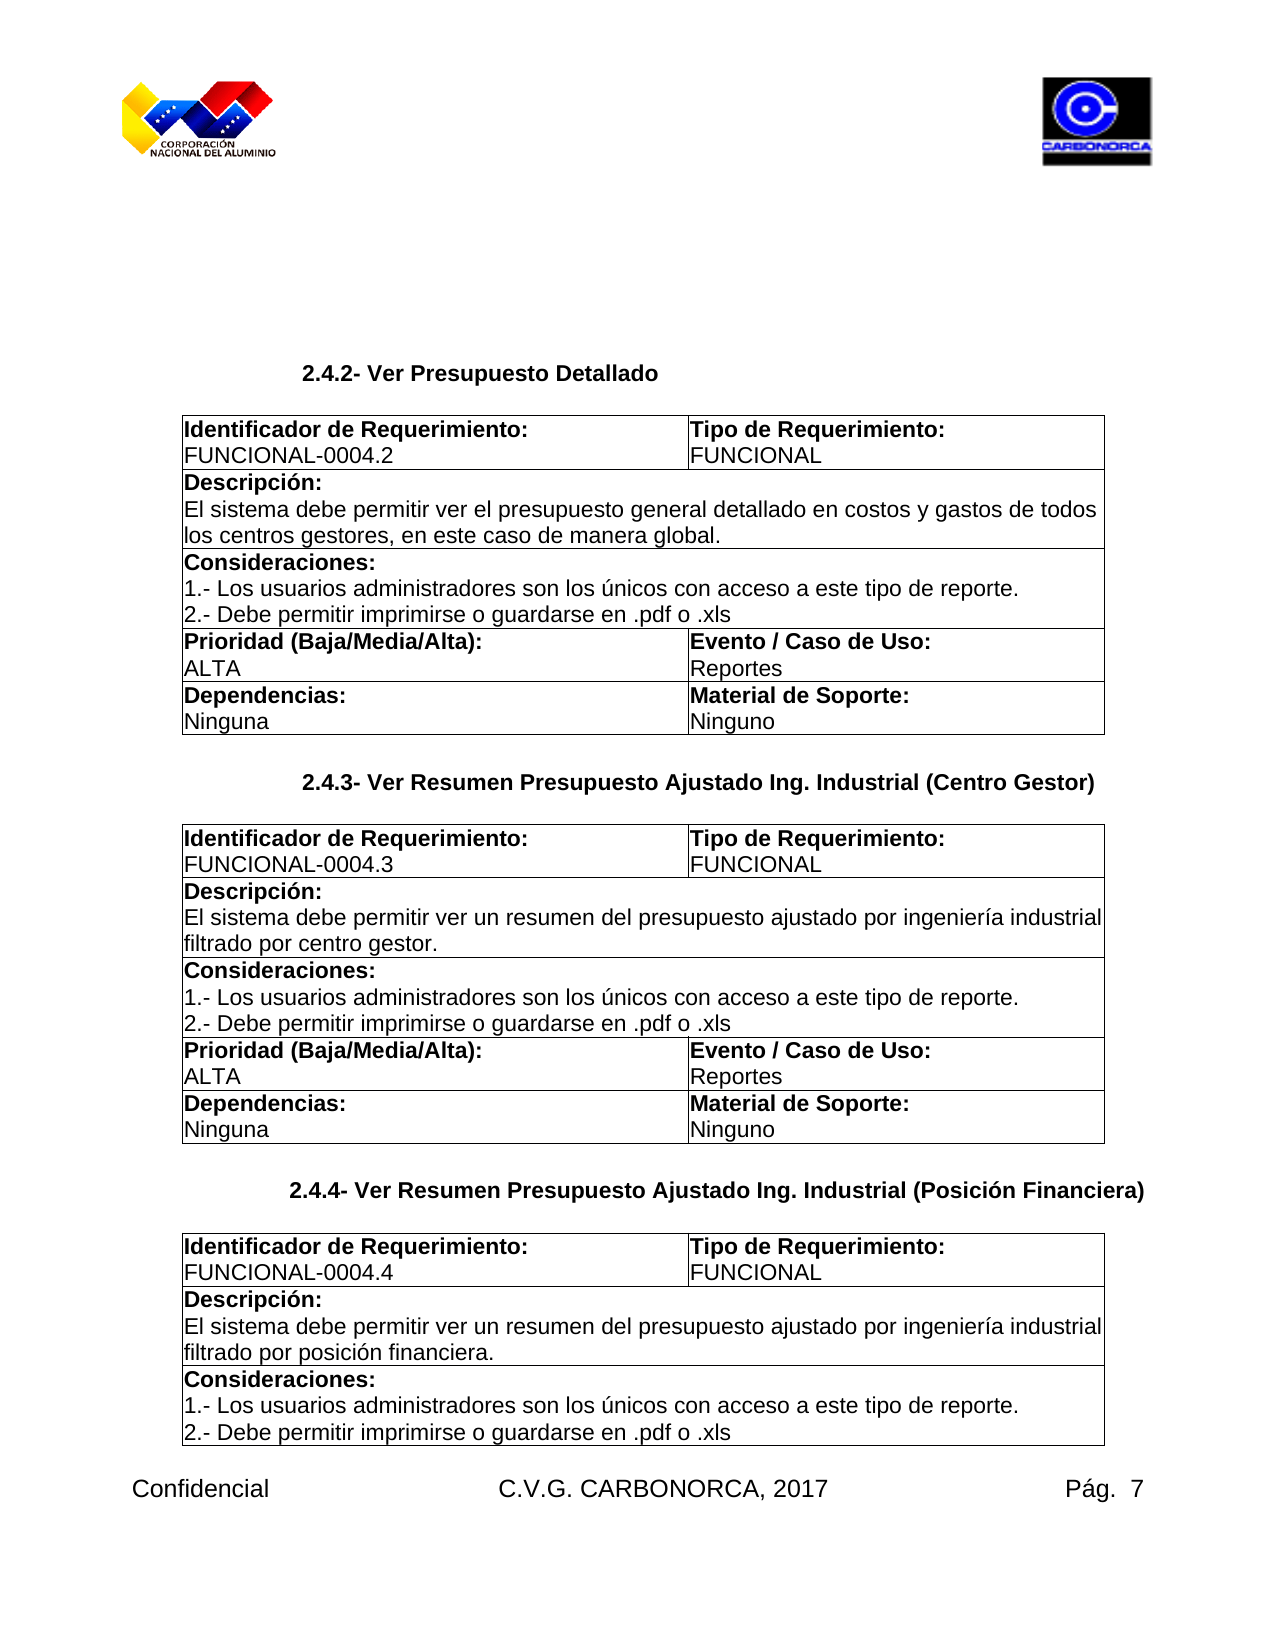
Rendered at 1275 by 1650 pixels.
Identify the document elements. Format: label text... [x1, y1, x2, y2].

table_cell Descripción: El sistema debe permitir ver un resumen del presupuesto ajustado por ingeniería industrial filtrado por centro gestor. [183, 878, 1104, 957]
table_header Tipo de Requerimiento: FUNCIONAL [689, 1234, 1104, 1286]
picture [1042, 76, 1155, 168]
table_cell Descripción: El sistema debe permitir ver un resumen del presupuesto ajustado por ingeniería industrial filtrado por posición financiera. [183, 1287, 1104, 1365]
list 2.4.3- Ver Resumen Presupuesto Ajustado Ing. Industrial (Centro Gestor) [118, 769, 1157, 795]
table_cell Consideraciones: 1.- Los usuarios administradores son los únicos con acceso a este tipo de reporte. 2.- Debe permitir imprimirse o guardarse en .pdf o .xls [183, 549, 1104, 628]
table_header Identificador de Requerimiento: FUNCIONAL-0004.4 [183, 1234, 688, 1286]
table_cell Prioridad (Baja/Media/Alta): ALTA [183, 1038, 688, 1089]
table_cell Prioridad (Baja/Media/Alta): ALTA [183, 629, 688, 681]
list 2.4.2- Ver Presupuesto Detallado [118, 360, 1157, 387]
table_cell Evento / Caso de Uso: Reportes [689, 1038, 1104, 1089]
table_cell Material de Soporte: Ninguno [689, 1091, 1104, 1143]
table_header Identificador de Requerimiento: FUNCIONAL-0004.2 [183, 416, 688, 469]
table_cell Consideraciones: 1.- Los usuarios administradores son los únicos con acceso a este tipo de reporte. 2.- Debe permitir imprimirse o guardarse en .pdf o .xls [183, 958, 1104, 1036]
table_cell Dependencias: Ninguna [183, 682, 688, 734]
table_header Tipo de Requerimiento: FUNCIONAL [689, 825, 1104, 877]
table_cell Material de Soporte: Ninguno [689, 682, 1104, 734]
table_cell Consideraciones: 1.- Los usuarios administradores son los únicos con acceso a este tipo de reporte. 2.- Debe permitir imprimirse o guardarse en .pdf o .xls [183, 1366, 1104, 1445]
table_cell Descripción: El sistema debe permitir ver el presupuesto general detallado en costos y gastos de todos los centros gestores, en este caso de manera global. [183, 470, 1104, 548]
table_cell Evento / Caso de Uso: Reportes [689, 629, 1104, 681]
list 2.4.4- Ver Resumen Presupuesto Ajustado Ing. Industrial (Posición Financiera) [118, 1177, 1157, 1204]
table_header Identificador de Requerimiento: FUNCIONAL-0004.3 [183, 825, 688, 877]
table_cell Dependencias: Ninguna [183, 1091, 688, 1143]
picture [118, 75, 279, 160]
table_header Tipo de Requerimiento: FUNCIONAL [689, 416, 1104, 469]
